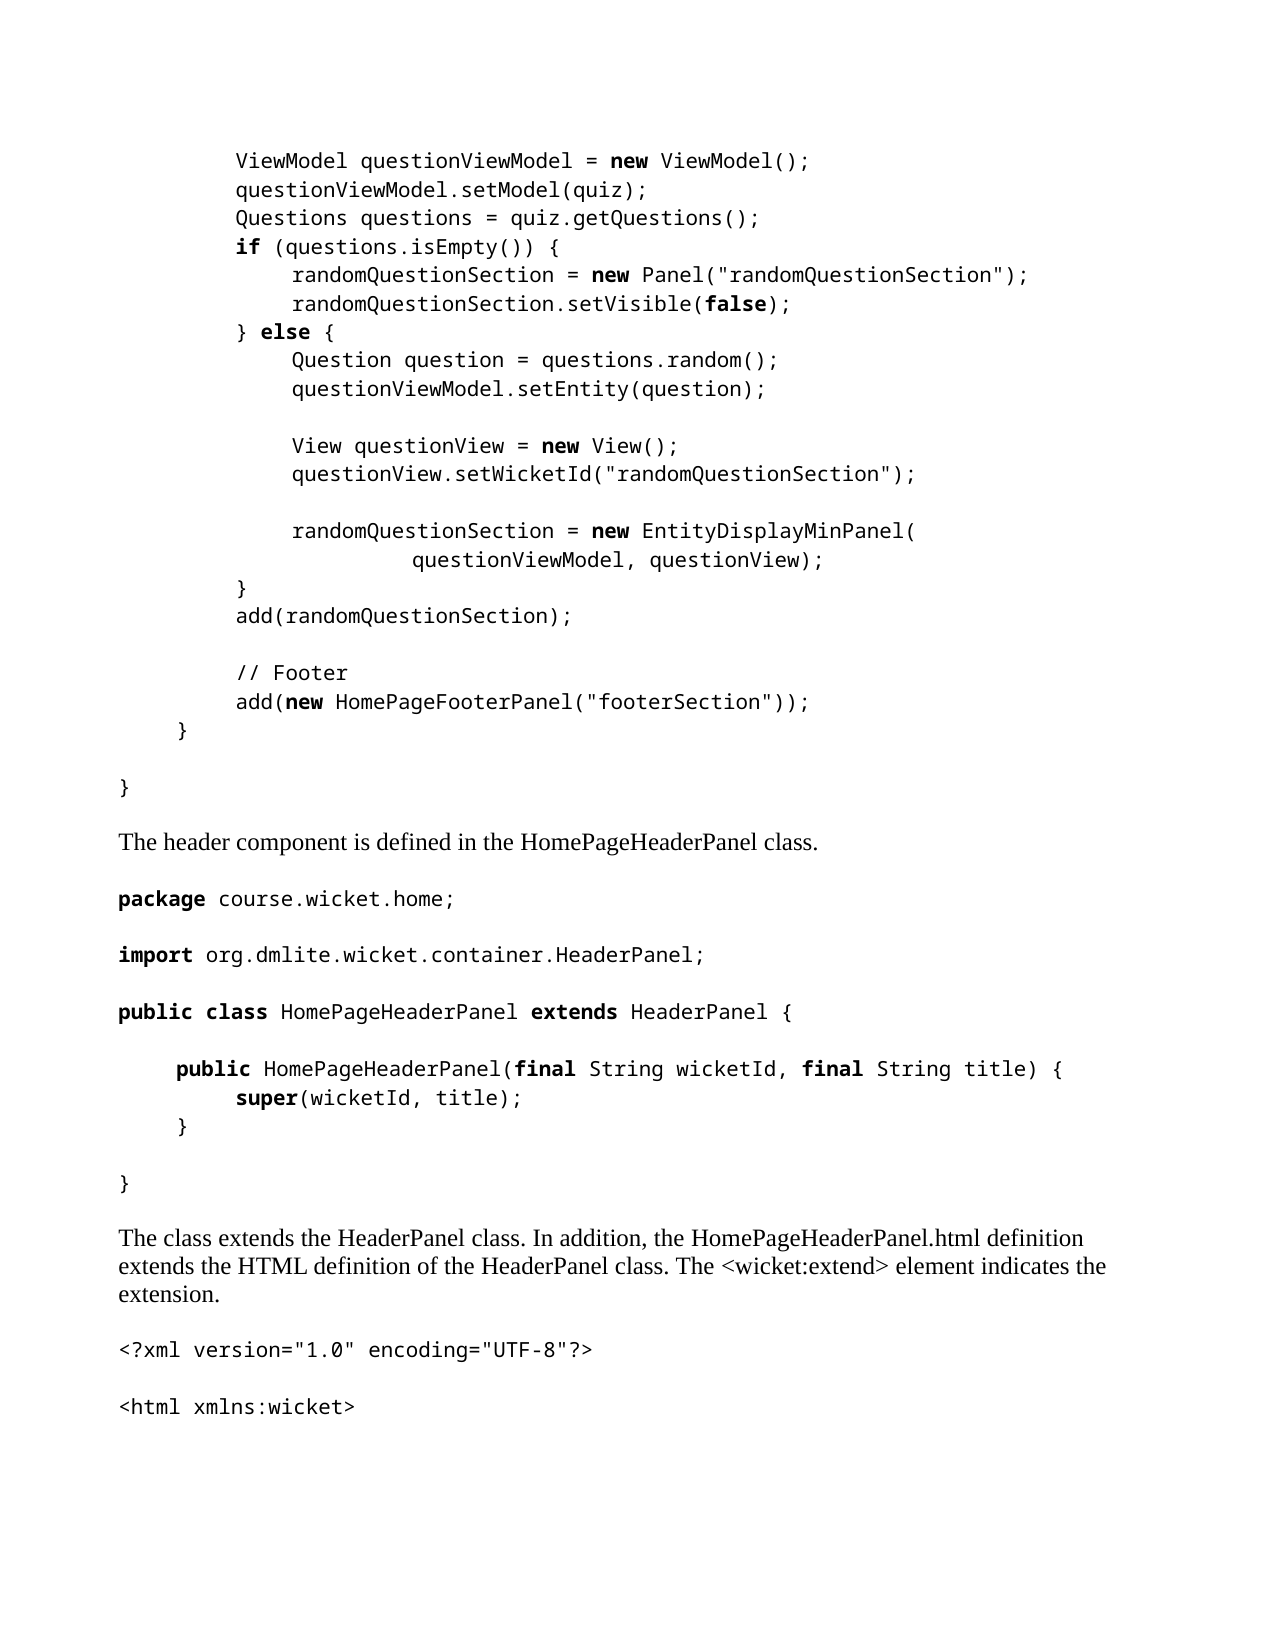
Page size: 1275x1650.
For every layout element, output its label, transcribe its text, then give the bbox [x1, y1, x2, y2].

text Question question = questions.random(); [118, 346, 1157, 374]
text <?xml version="1.0" encoding="UTF-8"?> [118, 1335, 1157, 1363]
text Questions questions = quiz.getQuestions(); [118, 203, 1157, 232]
text // Footer [118, 658, 1157, 687]
text ViewModel questionViewModel = new ViewModel(); [118, 147, 1157, 175]
text questionView.setWicketId("randomQuestionSection"); [118, 459, 1157, 488]
text } [118, 573, 1157, 602]
text questionViewModel.setEntity(question); [118, 374, 1157, 402]
text randomQuestionSection = new EntityDisplayMinPanel( [118, 516, 1157, 545]
text if (questions.isEmpty()) { [118, 232, 1157, 260]
text package course.wicket.home; [118, 884, 1157, 912]
text public class HomePageHeaderPanel extends HeaderPanel { [118, 997, 1157, 1026]
text randomQuestionSection = new Panel("randomQuestionSection"); [118, 260, 1157, 289]
text <html xmlns:wicket> [118, 1392, 1157, 1420]
text questionViewModel, questionView); [118, 545, 1157, 573]
text } [118, 1111, 1157, 1140]
text } [118, 715, 1157, 744]
text public HomePageHeaderPanel(final String wicketId, final String title) { [118, 1054, 1157, 1083]
text add(randomQuestionSection); [118, 602, 1157, 630]
text add(new HomePageFooterPanel("footerSection")); [118, 687, 1157, 715]
text } else { [118, 317, 1157, 346]
text View questionView = new View(); [118, 431, 1157, 459]
text } [118, 772, 1157, 801]
text The class extends the HeaderPanel class. In addition, the HomePageHeaderPanel.html definition extends the HTML definition of the HeaderPanel class. The <wicket:extend> element indicates the extension. [118, 1224, 1157, 1307]
text import org.dmlite.wicket.container.HeaderPanel; [118, 941, 1157, 969]
text randomQuestionSection.setVisible(false); [118, 289, 1157, 317]
text super(wicketId, title); [118, 1083, 1157, 1111]
text } [118, 1168, 1157, 1197]
text The header component is defined in the HomePageHeaderPanel class. [118, 828, 1157, 856]
text questionViewModel.setModel(quiz); [118, 175, 1157, 203]
